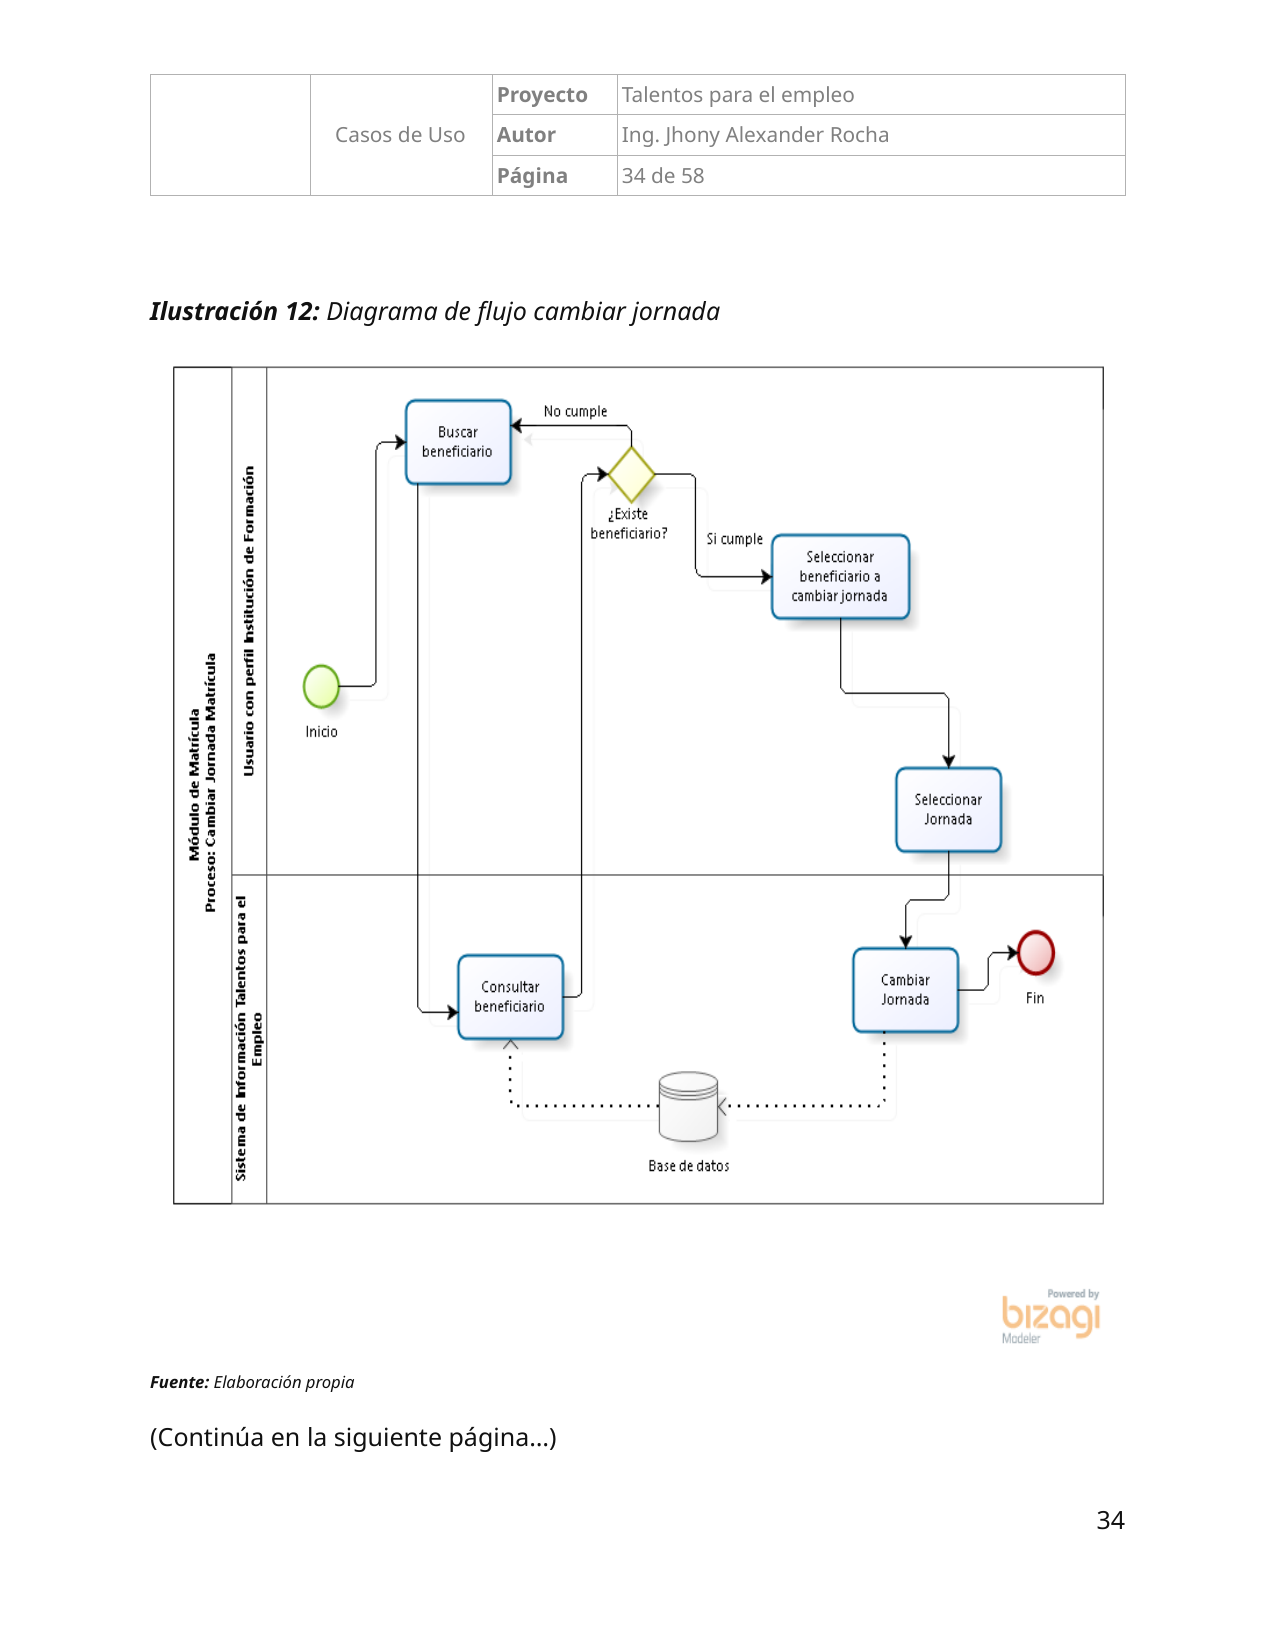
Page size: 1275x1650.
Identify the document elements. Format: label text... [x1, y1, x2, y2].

picture [150, 339, 1125, 1360]
text Fuente: Elaboración propia [150, 1360, 1125, 1394]
text (Continúa en la siguiente página…) [150, 1420, 1125, 1454]
text Ilustración 12: Diagrama de flujo cambiar jornada [150, 293, 1125, 339]
